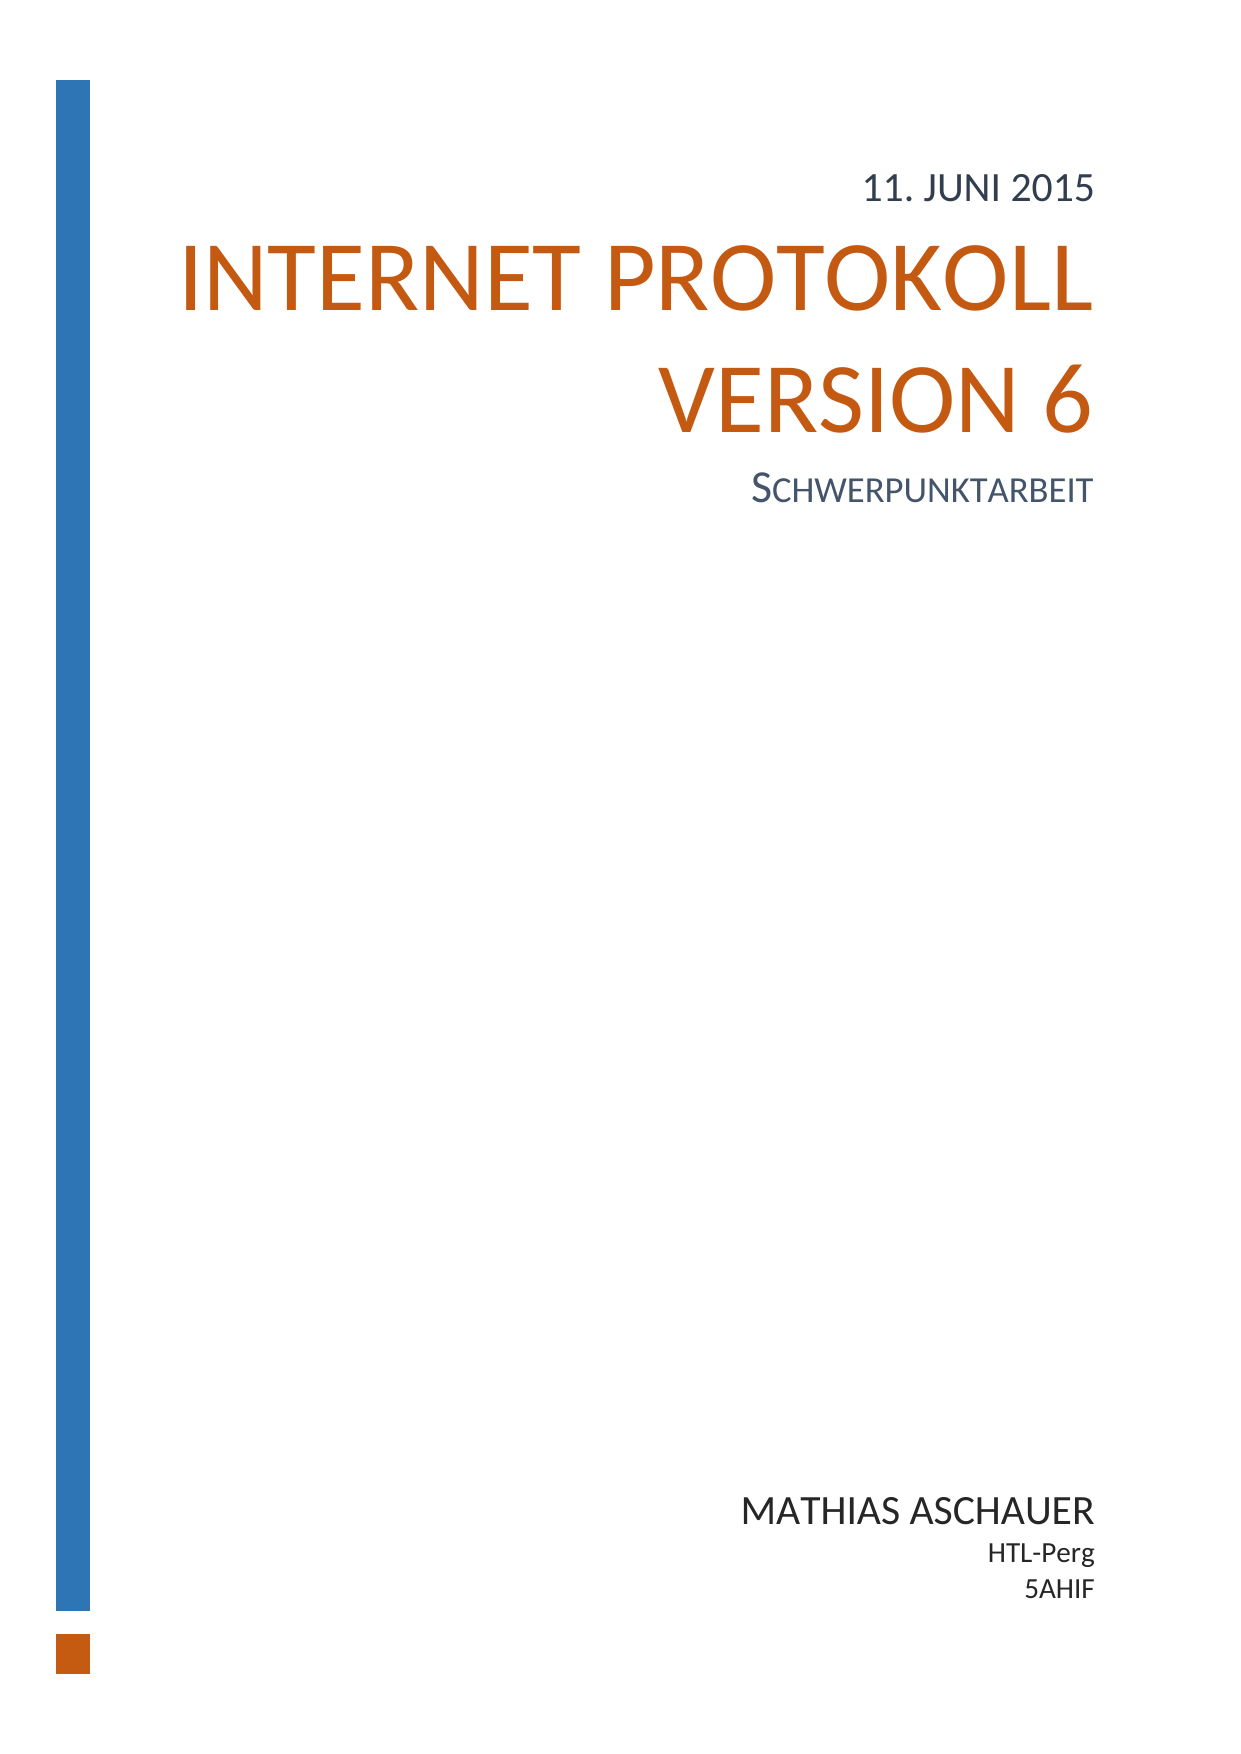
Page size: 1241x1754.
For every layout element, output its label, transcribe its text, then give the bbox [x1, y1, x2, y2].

text Internet Protokoll version 6 [148, 213, 1094, 458]
text 11. Juni 2015 [186, 161, 1095, 211]
text HTL-Perg [186, 1534, 1095, 1570]
text Schwerpunktarbeit [148, 458, 1094, 513]
text 5AHIF [186, 1570, 1095, 1606]
text Mathias Aschauer [186, 1484, 1095, 1534]
